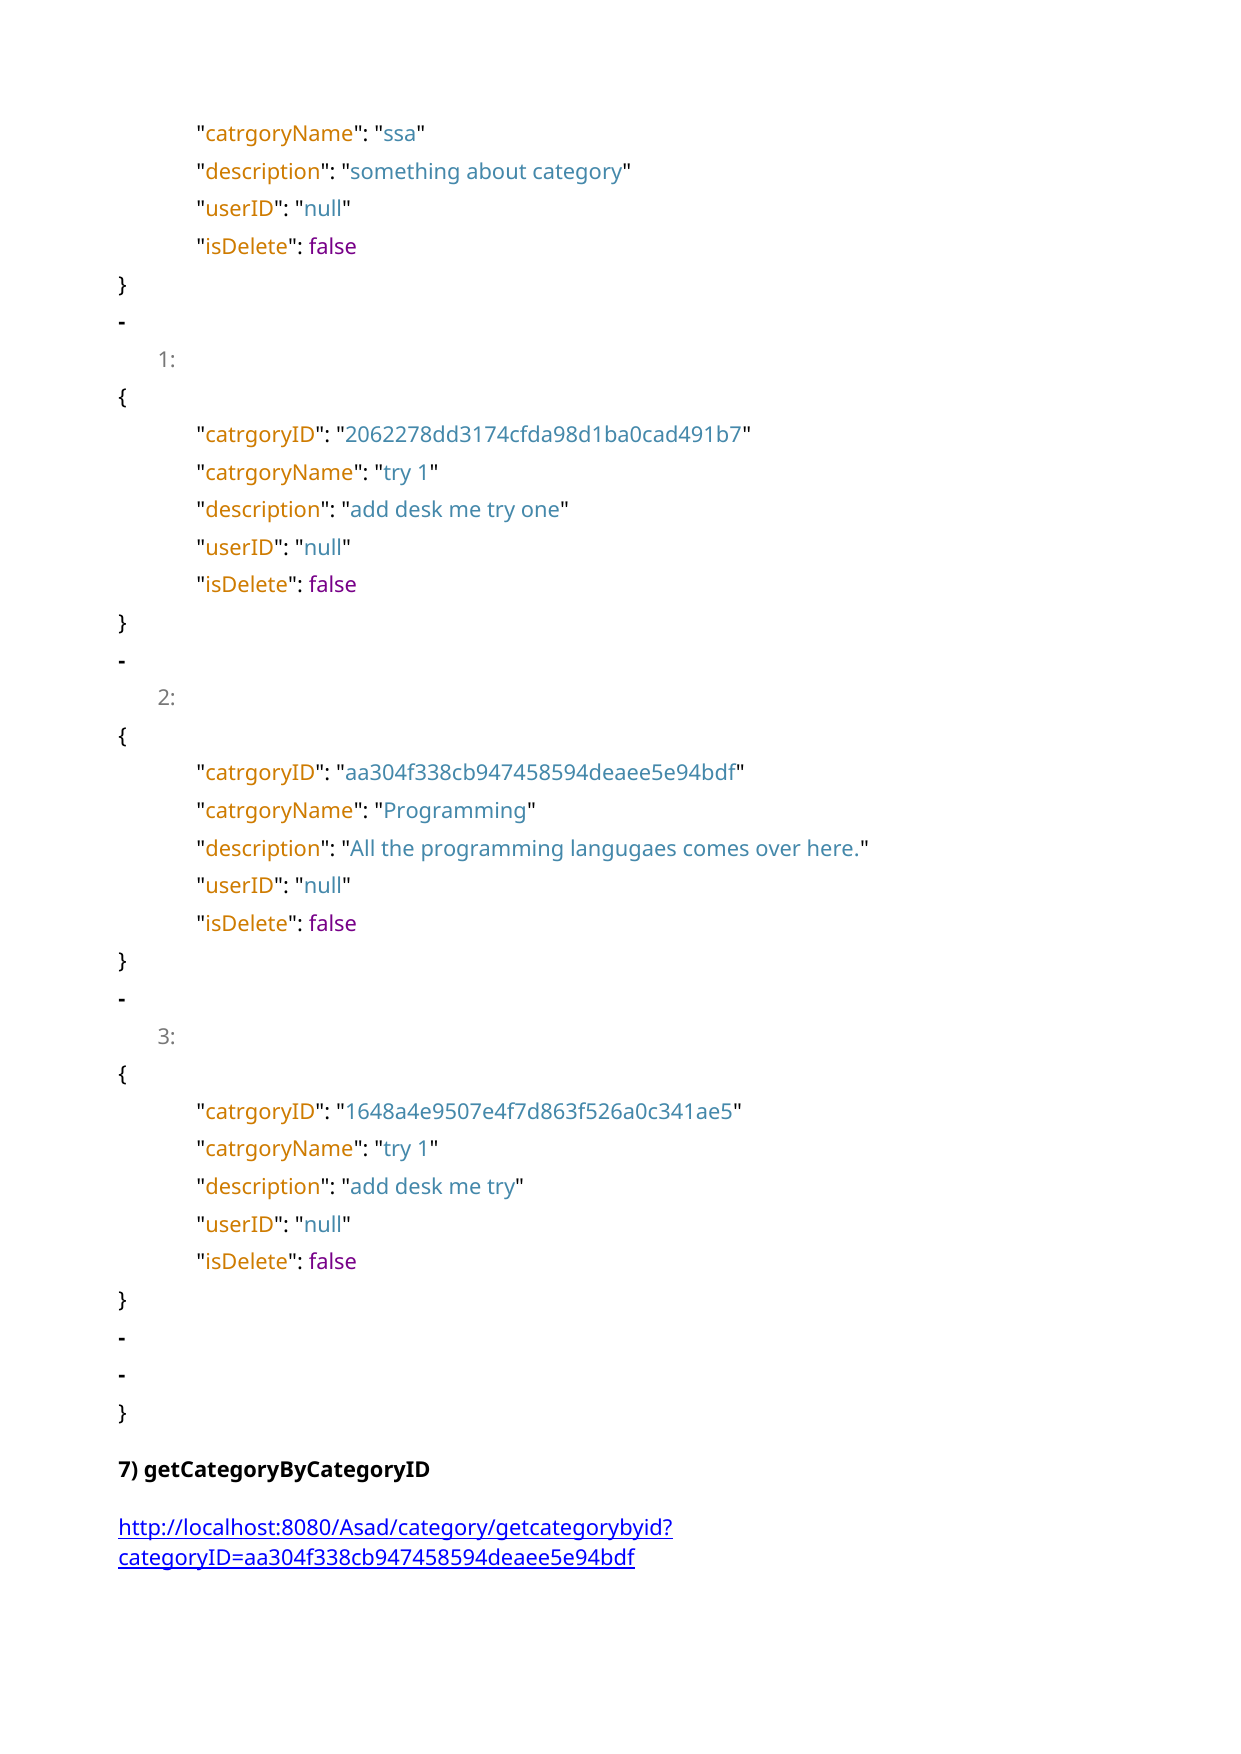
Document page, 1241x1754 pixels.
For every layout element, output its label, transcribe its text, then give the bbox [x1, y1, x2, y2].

text { [118, 720, 1122, 749]
text 1: [157, 344, 1122, 373]
text - [118, 644, 1122, 674]
text "isDelete": false [196, 231, 1122, 261]
text } [118, 607, 1122, 637]
text - [118, 983, 1122, 1013]
text } [118, 268, 1122, 298]
text "description": "All the programming langugaes comes over here." [196, 833, 1122, 862]
text "userID": "null" [196, 1209, 1122, 1238]
text } [118, 1397, 1122, 1426]
text "description": "add desk me try" [196, 1171, 1122, 1201]
text "userID": "null" [196, 532, 1122, 562]
text "catrgoryName": "Programming" [196, 795, 1122, 825]
text } [118, 1284, 1122, 1314]
text "catrgoryName": "ssa" [196, 118, 1122, 148]
text "userID": "null" [196, 193, 1122, 223]
text - [118, 1359, 1122, 1389]
text "userID": "null" [196, 870, 1122, 900]
text "catrgoryID": "2062278dd3174cfda98d1ba0cad491b7" [196, 419, 1122, 449]
text "catrgoryID": "1648a4e9507e4f7d863f526a0c341ae5" [196, 1096, 1122, 1126]
text 3: [157, 1021, 1122, 1050]
text "isDelete": false [196, 908, 1122, 938]
text "catrgoryName": "try 1" [196, 457, 1122, 486]
text { [118, 1058, 1122, 1088]
text { [118, 381, 1122, 411]
text 7) getCategoryByCategoryID [118, 1454, 1122, 1484]
text "description": "add desk me try one" [196, 494, 1122, 524]
text - [118, 1321, 1122, 1351]
text 2: [157, 682, 1122, 712]
text http://localhost:8080/Asad/category/getcategorybyid?categoryID=aa304f338cb947458594deaee5e94bdf [118, 1512, 1122, 1572]
text - [118, 306, 1122, 336]
text } [118, 945, 1122, 975]
text "isDelete": false [196, 1246, 1122, 1276]
text "isDelete": false [196, 569, 1122, 599]
text "catrgoryID": "aa304f338cb947458594deaee5e94bdf" [196, 757, 1122, 787]
text "catrgoryName": "try 1" [196, 1133, 1122, 1163]
text "description": "something about category" [196, 156, 1122, 186]
